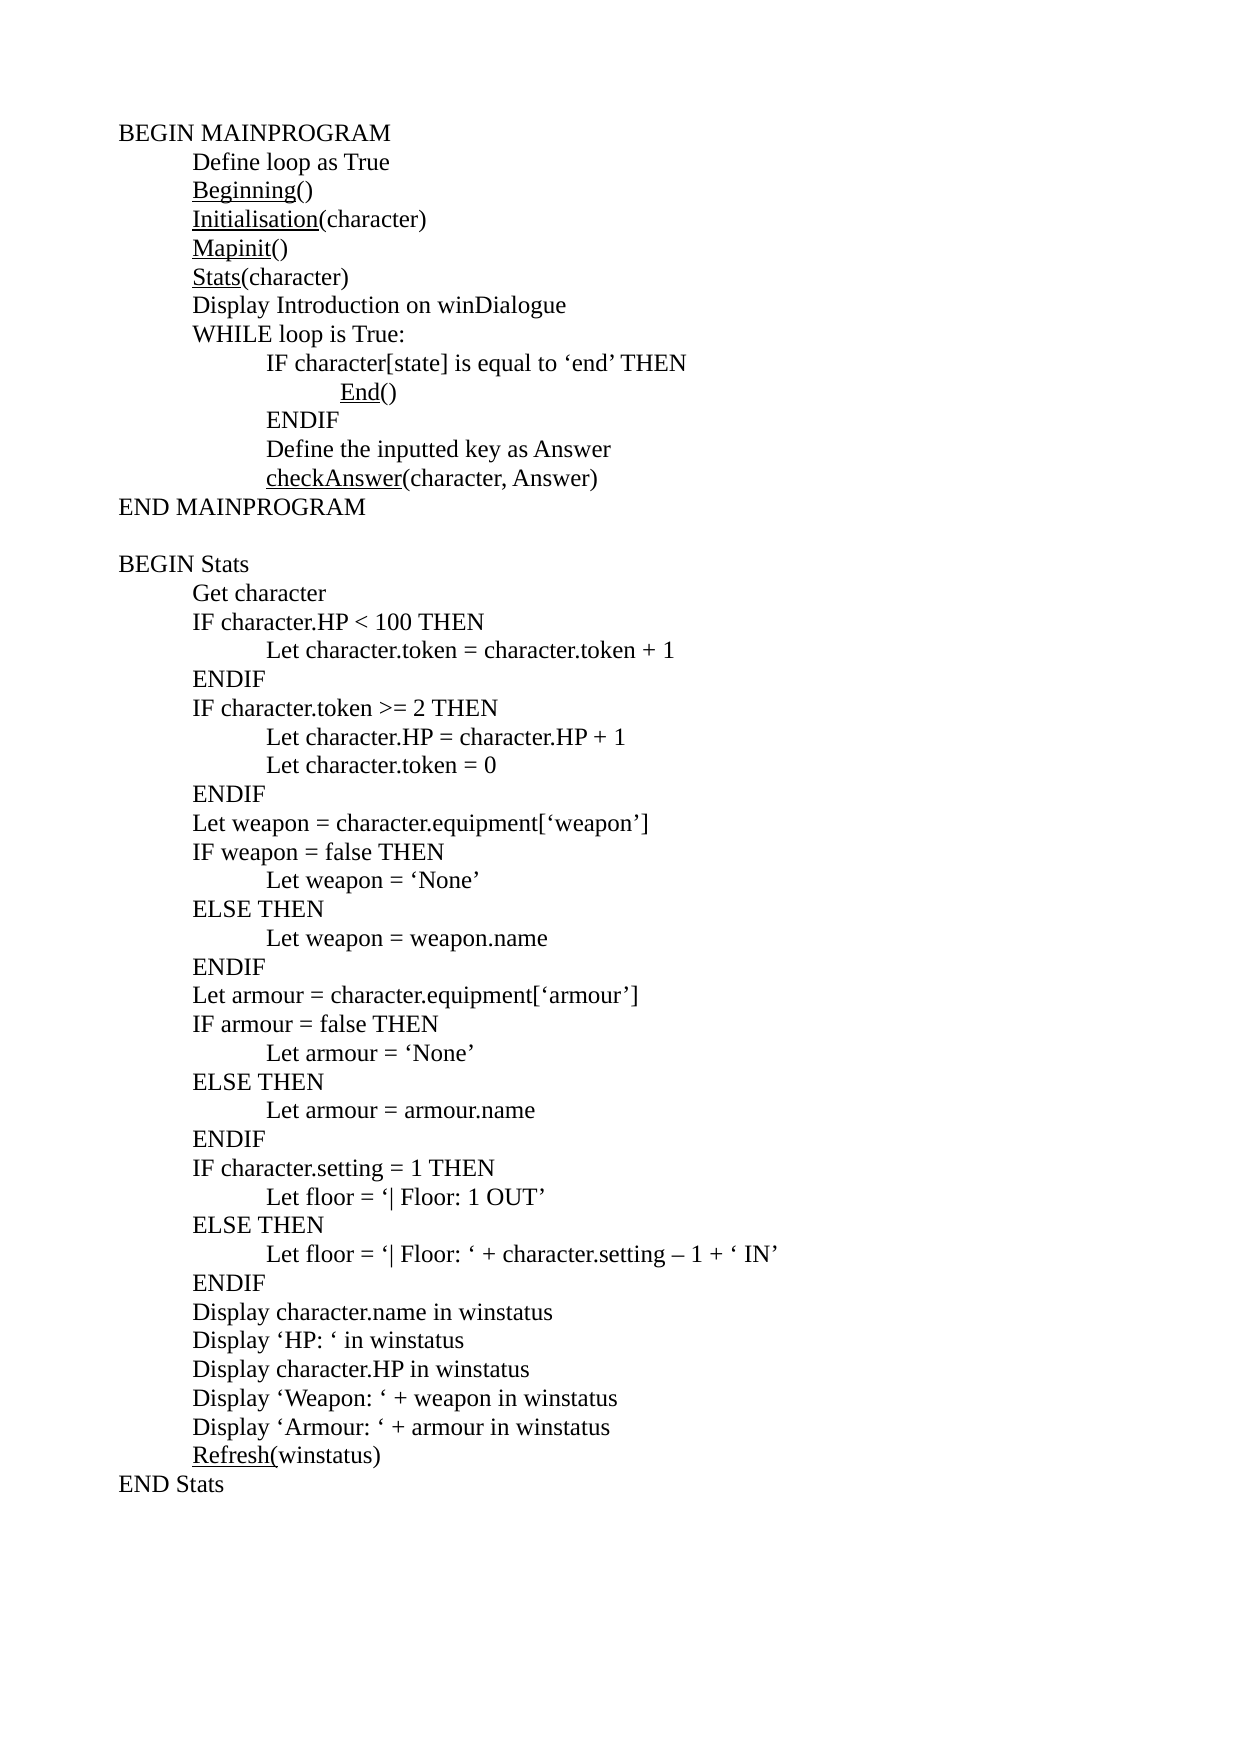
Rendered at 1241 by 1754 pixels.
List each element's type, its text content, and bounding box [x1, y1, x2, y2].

text Mapinit() [118, 233, 1122, 262]
text Refresh(winstatus) [118, 1441, 1122, 1469]
text Let floor = ‘| Floor: ‘ + character.setting – 1 + ‘ IN’ [118, 1239, 1122, 1268]
text ENDIF [118, 406, 1122, 434]
text Let character.HP = character.HP + 1 [118, 722, 1122, 751]
text ELSE THEN [118, 894, 1122, 923]
text ELSE THEN [118, 1211, 1122, 1239]
text WHILE loop is True: [118, 319, 1122, 348]
text IF character[state] is equal to ‘end’ THEN [118, 348, 1122, 377]
text Let armour = character.equipment[‘armour’] [118, 981, 1122, 1009]
text Display character.HP in winstatus [118, 1354, 1122, 1383]
text IF weapon = false THEN [118, 837, 1122, 866]
text Initialisation(character) [118, 204, 1122, 233]
text Let floor = ‘| Floor: 1 OUT’ [118, 1182, 1122, 1211]
text Define the inputted key as Answer [118, 434, 1122, 463]
text IF armour = false THEN [118, 1009, 1122, 1038]
text END MAINPROGRAM [118, 492, 1122, 521]
text Let armour = armour.name [118, 1096, 1122, 1124]
text ELSE THEN [118, 1067, 1122, 1096]
text checkAnswer(character, Answer) [118, 463, 1122, 492]
text Let weapon = weapon.name [118, 923, 1122, 952]
text IF character.setting = 1 THEN [118, 1153, 1122, 1182]
text Display ‘HP: ‘ in winstatus [118, 1326, 1122, 1354]
text Display ‘Weapon: ‘ + weapon in winstatus [118, 1383, 1122, 1412]
text Let weapon = ‘None’ [118, 866, 1122, 894]
text Let character.token = 0 [118, 751, 1122, 779]
text ENDIF [118, 779, 1122, 808]
text END Stats [118, 1469, 1122, 1498]
text Get character [118, 578, 1122, 607]
text ENDIF [118, 1124, 1122, 1153]
text IF character.HP < 100 THEN [118, 607, 1122, 636]
text End() [118, 377, 1122, 406]
text ENDIF [118, 664, 1122, 693]
text Let weapon = character.equipment[‘weapon’] [118, 808, 1122, 837]
text IF character.token >= 2 THEN [118, 693, 1122, 722]
text BEGIN Stats [118, 549, 1122, 578]
text ENDIF [118, 952, 1122, 981]
text Define loop as True [118, 147, 1122, 176]
text Let character.token = character.token + 1 [118, 636, 1122, 664]
text Stats(character) [118, 262, 1122, 291]
text Display character.name in winstatus [118, 1297, 1122, 1326]
text Display ‘Armour: ‘ + armour in winstatus [118, 1412, 1122, 1441]
text Let armour = ‘None’ [118, 1038, 1122, 1067]
text Display Introduction on winDialogue [118, 291, 1122, 319]
text Beginning() [118, 176, 1122, 204]
text ENDIF [118, 1268, 1122, 1297]
text BEGIN MAINPROGRAM [118, 118, 1122, 147]
